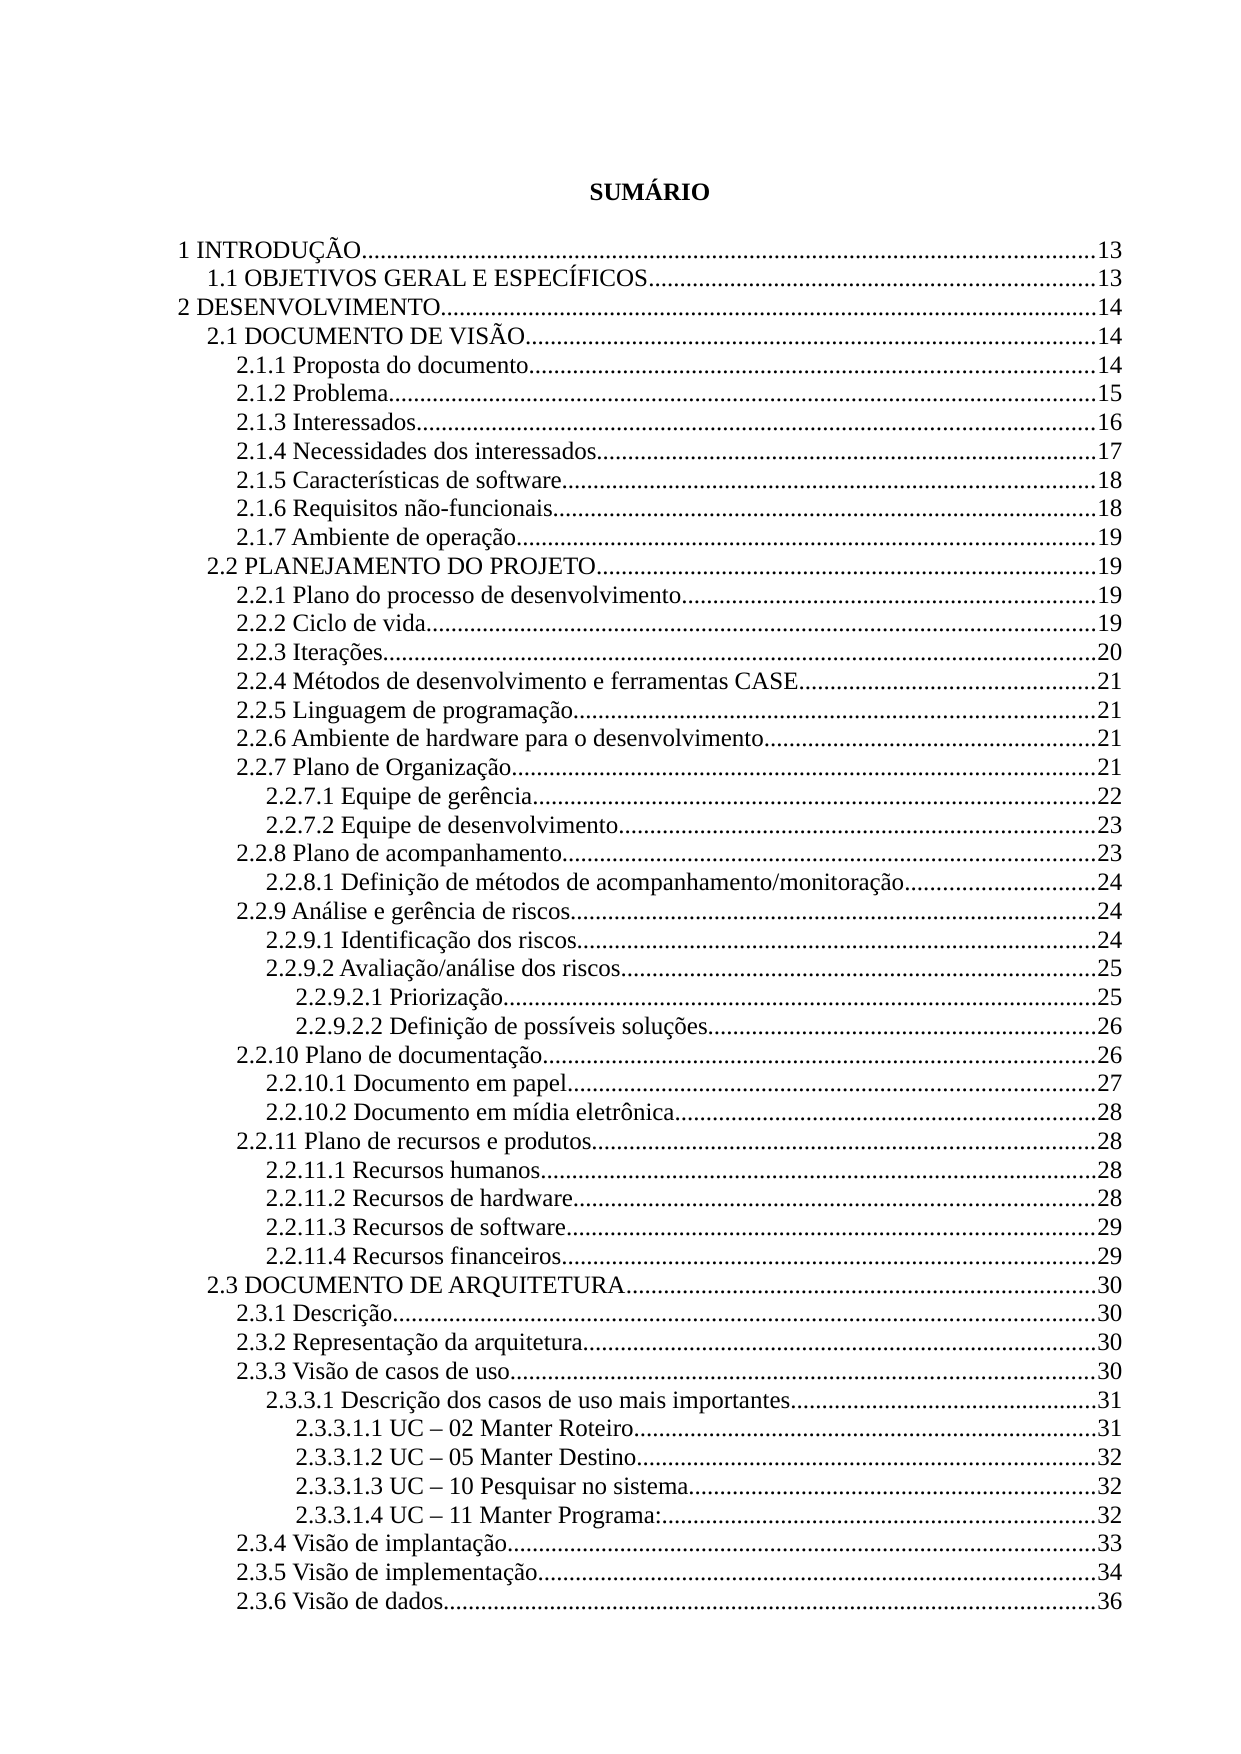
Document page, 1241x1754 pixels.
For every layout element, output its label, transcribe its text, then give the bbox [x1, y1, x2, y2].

text 2.1.7 Ambiente de operação 19 [236, 522, 1122, 551]
text 2.2.2 Ciclo de vida 19 [236, 608, 1122, 637]
text 1.1 OBJETIVOS GERAL E ESPECÍFICOS 13 [207, 263, 1122, 292]
text 2.3.4 Visão de implantação 33 [236, 1528, 1122, 1557]
text 2.2.7 Plano de Organização 21 [236, 752, 1122, 781]
text 2.2.9.2 Avaliação/análise dos riscos 25 [266, 953, 1122, 982]
text 2.2.7.2 Equipe de desenvolvimento 23 [266, 810, 1122, 838]
text 2.2.7.1 Equipe de gerência 22 [266, 781, 1122, 810]
text 2.3.3.1 Descrição dos casos de uso mais importantes 31 [266, 1385, 1122, 1413]
text 2.3.3.1.1 UC – 02 Manter Roteiro 31 [295, 1413, 1122, 1442]
text 2.2.11 Plano de recursos e produtos 28 [236, 1126, 1122, 1155]
text SUMÁRIO [177, 177, 1122, 206]
text 2.3.3.1.3 UC – 10 Pesquisar no sistema 32 [295, 1471, 1122, 1500]
text 2.2.1 Plano do processo de desenvolvimento 19 [236, 580, 1122, 608]
text 2.3 DOCUMENTO DE ARQUITETURA 30 [207, 1270, 1122, 1298]
text 2.2.9.1 Identificação dos riscos 24 [266, 925, 1122, 953]
text 2.2.4 Métodos de desenvolvimento e ferramentas CASE 21 [236, 666, 1122, 695]
text 2.2.11.3 Recursos de software 29 [266, 1212, 1122, 1241]
text 2.2.10 Plano de documentação 26 [236, 1040, 1122, 1068]
text 2.3.3.1.4 UC – 11 Manter Programa: 32 [295, 1500, 1122, 1528]
text 2.3.3 Visão de casos de uso 30 [236, 1356, 1122, 1385]
text 2.3.5 Visão de implementação 34 [236, 1557, 1122, 1586]
text 2.2.8.1 Definição de métodos de acompanhamento/monitoração 24 [266, 867, 1122, 896]
text 2.3.6 Visão de dados 36 [236, 1586, 1122, 1615]
text 2.2.9.2.1 Priorização 25 [295, 982, 1122, 1011]
text 2.3.3.1.2 UC – 05 Manter Destino 32 [295, 1442, 1122, 1471]
text 2.2.10.1 Documento em papel 27 [266, 1068, 1122, 1097]
text 2.2.9 Análise e gerência de riscos 24 [236, 896, 1122, 925]
text 2.2.11.2 Recursos de hardware 28 [266, 1183, 1122, 1212]
text 2.1.1 Proposta do documento 14 [236, 350, 1122, 378]
text 2.1.3 Interessados 16 [236, 407, 1122, 436]
text 2.3.2 Representação da arquitetura 30 [236, 1327, 1122, 1356]
text 1 INTRODUÇÃO 13 [177, 235, 1122, 263]
text 2.2.6 Ambiente de hardware para o desenvolvimento 21 [236, 723, 1122, 752]
text 2.1.5 Características de software 18 [236, 465, 1122, 493]
text 2.2.11.1 Recursos humanos 28 [266, 1155, 1122, 1183]
text 2.2.11.4 Recursos financeiros 29 [266, 1241, 1122, 1270]
text 2.2.10.2 Documento em mídia eletrônica 28 [266, 1097, 1122, 1126]
text 2.2.9.2.2 Definição de possíveis soluções 26 [295, 1011, 1122, 1040]
text 2.1 DOCUMENTO DE VISÃO 14 [207, 321, 1122, 350]
text 2.2 PLANEJAMENTO DO PROJETO 19 [207, 551, 1122, 580]
text 2.2.8 Plano de acompanhamento 23 [236, 838, 1122, 867]
text 2.2.5 Linguagem de programação 21 [236, 695, 1122, 723]
text 2 DESENVOLVIMENTO 14 [177, 292, 1122, 321]
text 2.3.1 Descrição 30 [236, 1298, 1122, 1327]
text 2.1.4 Necessidades dos interessados 17 [236, 436, 1122, 465]
text 2.2.3 Iterações 20 [236, 637, 1122, 666]
text 2.1.6 Requisitos não-funcionais 18 [236, 493, 1122, 522]
text 2.1.2 Problema 15 [236, 378, 1122, 407]
